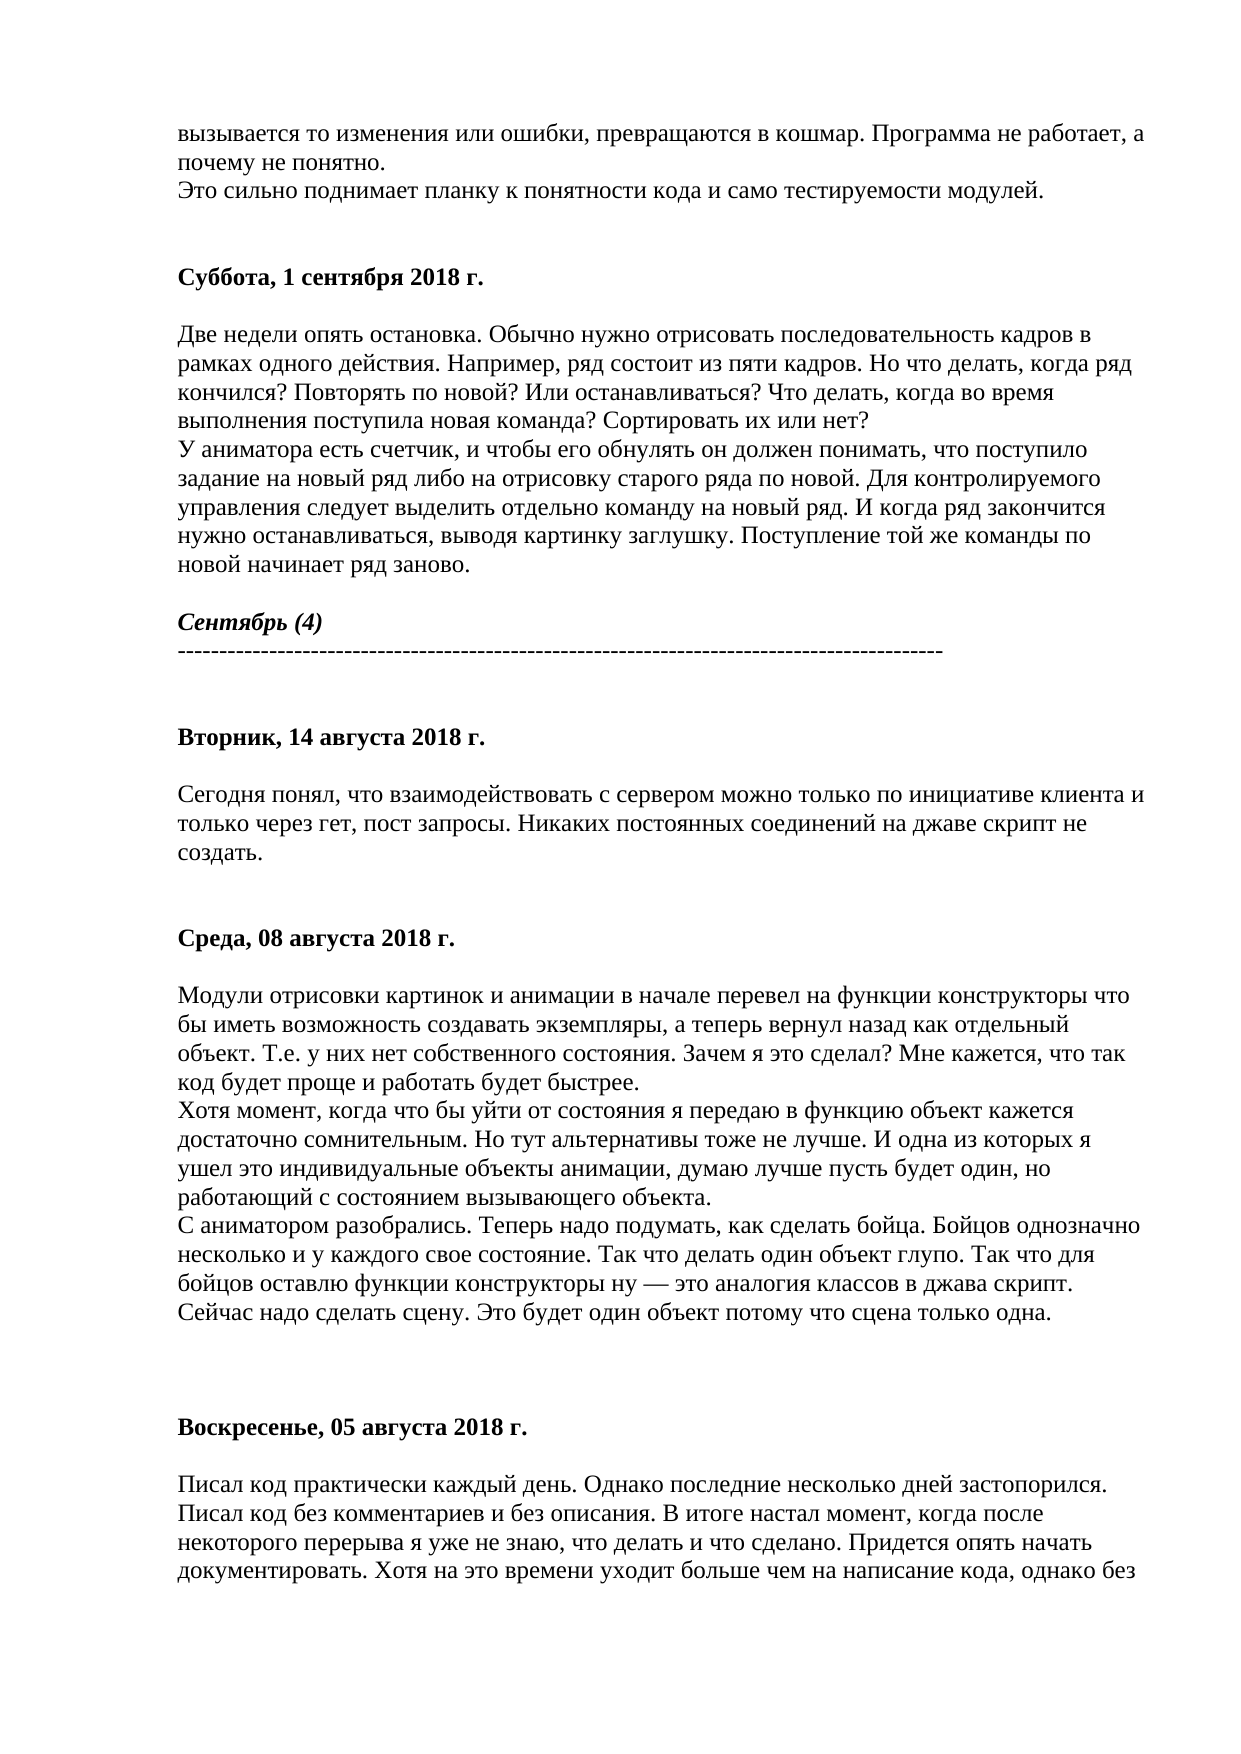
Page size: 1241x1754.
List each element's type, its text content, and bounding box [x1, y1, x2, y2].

text Это сильно поднимает планку к понятности кода и само тестируемости модулей. [177, 176, 1152, 204]
text -------------------------------------------------------------------------------------------- [177, 636, 1152, 664]
text Воскресенье, 05 августа 2018 г. [177, 1412, 1152, 1441]
text вызывается то изменения или ошибки, превращаются в кошмар. Программа не работает, а почему не понятно. [177, 118, 1152, 176]
text Писал код без комментариев и без описания. В итоге настал момент, когда после некоторого перерыва я уже не знаю, что делать и что сделано. Придется опять начать документировать. Хотя на это времени уходит больше чем на написание кода, однако без [177, 1498, 1152, 1584]
text Писал код практически каждый день. Однако последние несколько дней застопорился. [177, 1469, 1152, 1498]
text У аниматора есть счетчик, и чтобы его обнулять он должен понимать, что поступило задание на новый ряд либо на отрисовку старого ряда по новой. Для контролируемого управления следует выделить отдельно команду на новый ряд. И когда ряд закончится нужно останавливаться, выводя картинку заглушку. Поступление той же команды по новой начинает ряд заново. [177, 434, 1152, 578]
text Вторник, 14 августа 2018 г. [177, 722, 1152, 751]
text Суббота, 1 сентября 2018 г. [177, 262, 1152, 291]
text Модули отрисовки картинок и анимации в начале перевел на функции конструкторы что бы иметь возможность создавать экземпляры, а теперь вернул назад как отдельный объект. Т.е. у них нет собственного состояния. Зачем я это сделал? Мне кажется, что так код будет проще и работать будет быстрее. [177, 981, 1152, 1096]
text Сентябрь (4) [177, 607, 1152, 636]
text Среда, 08 августа 2018 г. [177, 923, 1152, 952]
text Две недели опять остановка. Обычно нужно отрисовать последовательность кадров в рамках одного действия. Например, ряд состоит из пяти кадров. Но что делать, когда ряд кончился? Повторять по новой? Или останавливаться? Что делать, когда во время выполнения поступила новая команда? Сортировать их или нет? [177, 319, 1152, 434]
text Сейчас надо сделать сцену. Это будет один объект потому что сцена только одна. [177, 1297, 1152, 1326]
text Хотя момент, когда что бы уйти от состояния я передаю в функцию объект кажется достаточно сомнительным. Но тут альтернативы тоже не лучше. И одна из которых я ушел это индивидуальные объекты анимации, думаю лучше пусть будет один, но работающий с состоянием вызывающего объекта. [177, 1096, 1152, 1211]
text С аниматором разобрались. Теперь надо подумать, как сделать бойца. Бойцов однозначно несколько и у каждого свое состояние. Так что делать один объект глупо. Так что для бойцов оставлю функции конструкторы ну — это аналогия классов в джава скрипт. [177, 1211, 1152, 1297]
text Сегодня понял, что взаимодействовать с сервером можно только по инициативе клиента и только через гет, пост запросы. Никаких постоянных соединений на джаве скрипт не создать. [177, 779, 1152, 866]
